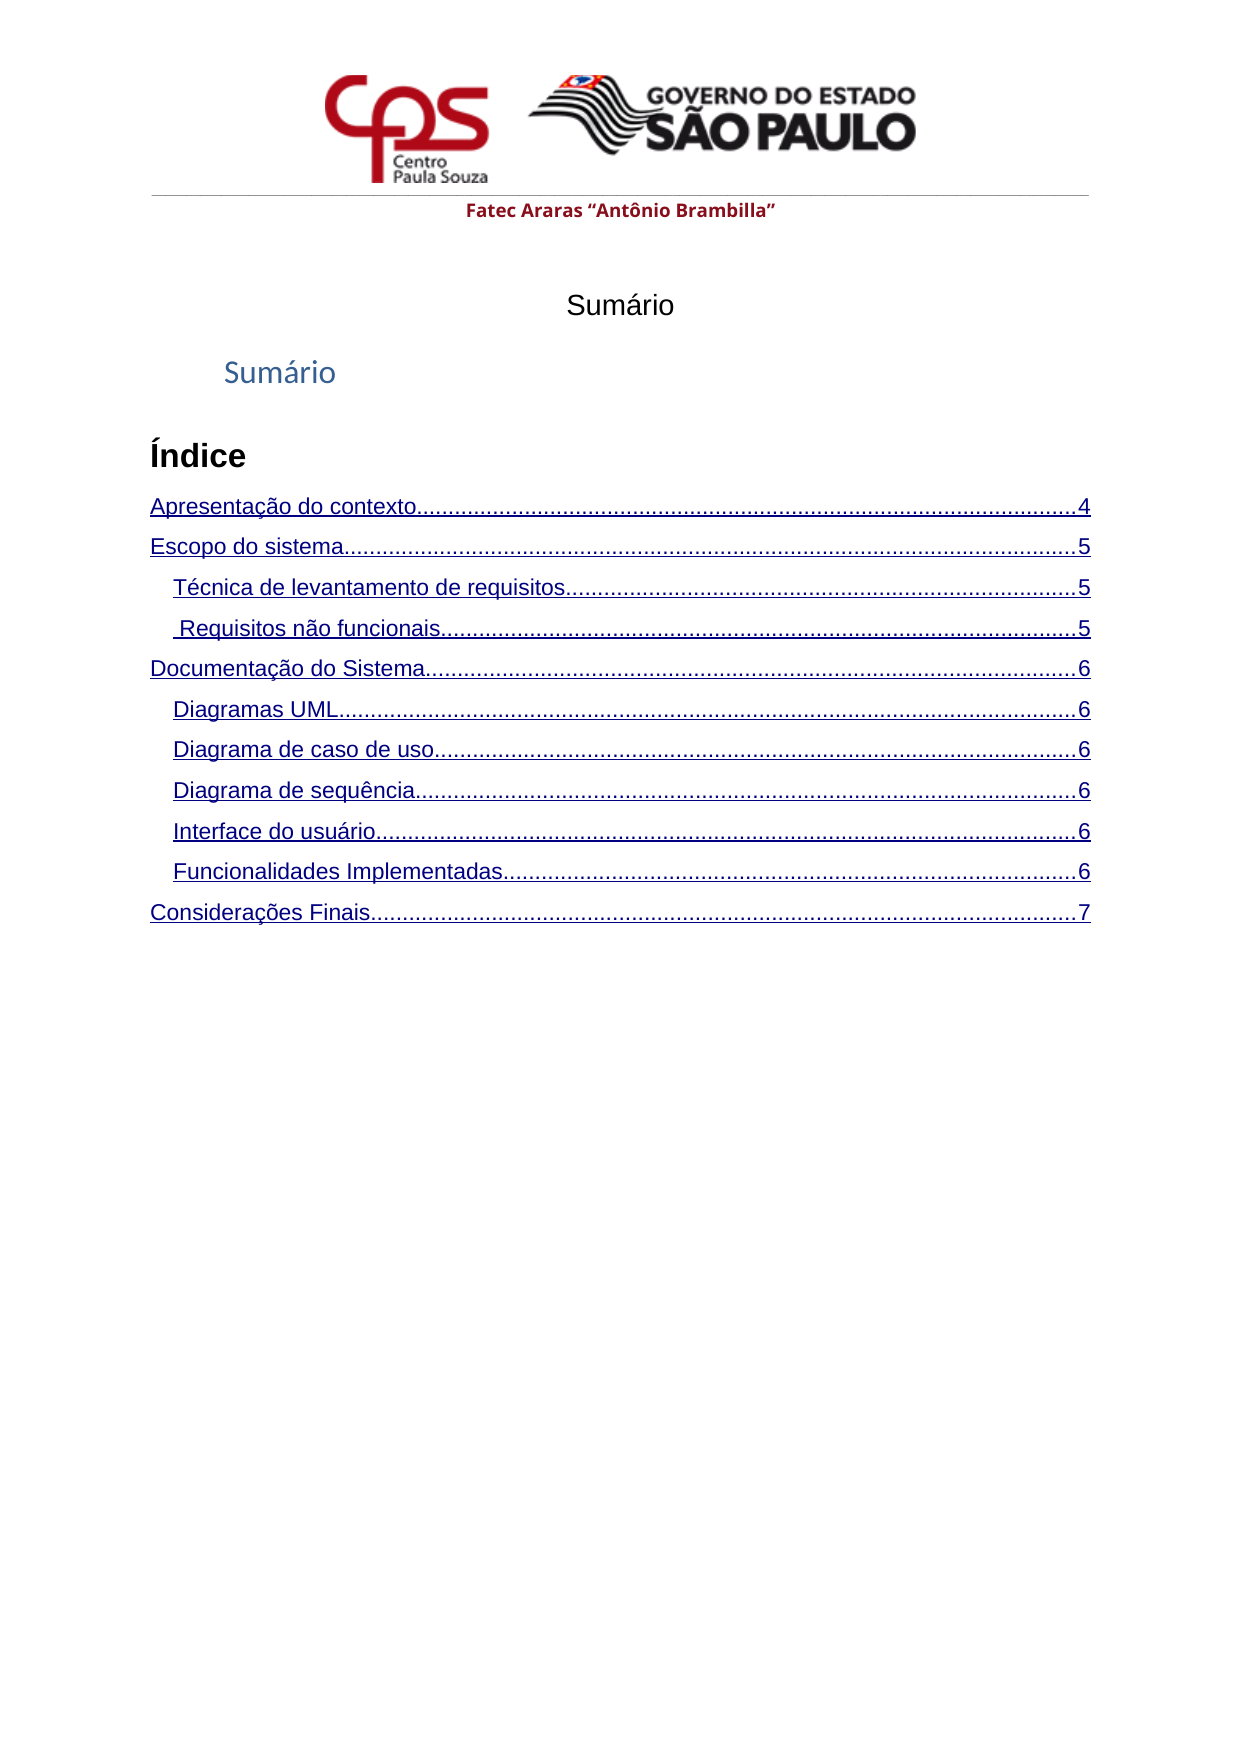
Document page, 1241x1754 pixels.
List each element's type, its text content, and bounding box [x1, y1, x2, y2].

text Sumário [150, 288, 1091, 321]
text Apresentação do contexto 4 [150, 493, 1091, 515]
text Diagrama de sequência 6 [173, 777, 1091, 800]
subtitle Índice [150, 436, 1091, 474]
text Interface do usuário 6 [173, 818, 1091, 840]
text Sumário [224, 351, 1091, 392]
text Requisitos não funcionais 5 [173, 614, 1091, 637]
text Funcionalidades Implementadas 6 [173, 858, 1091, 881]
text Escopo do sistema 5 [150, 533, 1091, 556]
text Diagramas UML 6 [173, 696, 1091, 719]
text Documentação do Sistema 6 [150, 655, 1091, 678]
text Diagrama de caso de uso 6 [173, 736, 1091, 759]
text Técnica de levantamento de requisitos 5 [173, 574, 1091, 597]
text Considerações Finais 7 [150, 899, 1091, 922]
